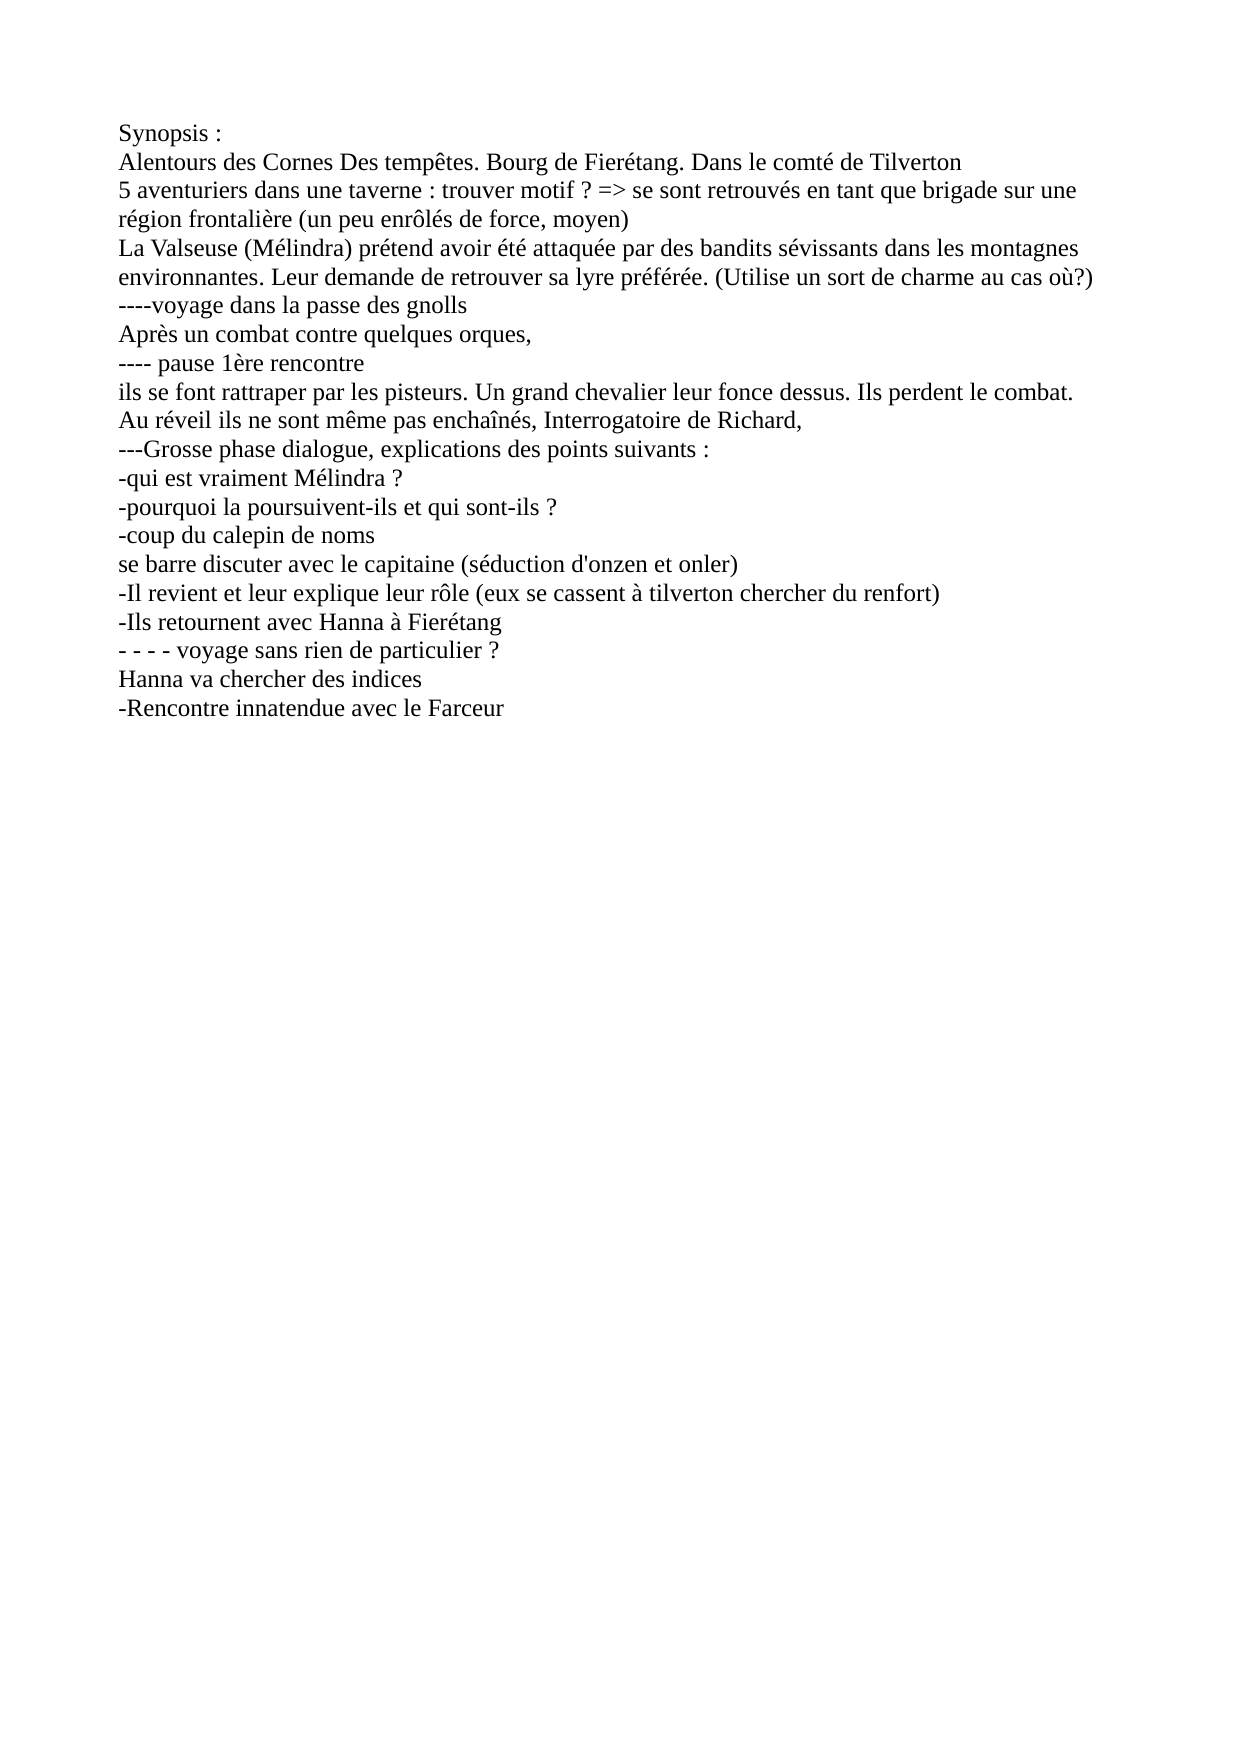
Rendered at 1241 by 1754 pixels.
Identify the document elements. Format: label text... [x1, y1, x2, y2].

text ils se font rattraper par les pisteurs. Un grand chevalier leur fonce dessus. Ils perdent le combat. [118, 377, 1122, 406]
text Alentours des Cornes Des tempêtes. Bourg de Fierétang. Dans le comté de Tilverton [118, 147, 1122, 176]
text Synopsis : [118, 118, 1122, 147]
text Au réveil ils ne sont même pas enchaînés, Interrogatoire de Richard, [118, 406, 1122, 434]
text Après un combat contre quelques orques, [118, 319, 1122, 348]
text ---- pause 1ère rencontre [118, 348, 1122, 377]
text se barre discuter avec le capitaine (séduction d'onzen et onler) [118, 549, 1122, 578]
text -coup du calepin de noms [118, 521, 1122, 549]
text -Il revient et leur explique leur rôle (eux se cassent à tilverton chercher du renfort) [118, 578, 1122, 607]
text ----voyage dans la passe des gnolls [118, 291, 1122, 319]
text ---Grosse phase dialogue, explications des points suivants : [118, 434, 1122, 463]
text -Rencontre innatendue avec le Farceur [118, 693, 1122, 722]
text -pourquoi la poursuivent-ils et qui sont-ils ? [118, 492, 1122, 521]
text La Valseuse (Mélindra) prétend avoir été attaquée par des bandits sévissants dans les montagnes environnantes. Leur demande de retrouver sa lyre préférée. (Utilise un sort de charme au cas où?) [118, 233, 1122, 291]
text 5 aventuriers dans une taverne : trouver motif ? => se sont retrouvés en tant que brigade sur une région frontalière (un peu enrôlés de force, moyen) [118, 176, 1122, 233]
text -Ils retournent avec Hanna à Fierétang [118, 607, 1122, 636]
text -qui est vraiment Mélindra ? [118, 463, 1122, 492]
text Hanna va chercher des indices [118, 664, 1122, 693]
text - - - - voyage sans rien de particulier ? [118, 636, 1122, 664]
